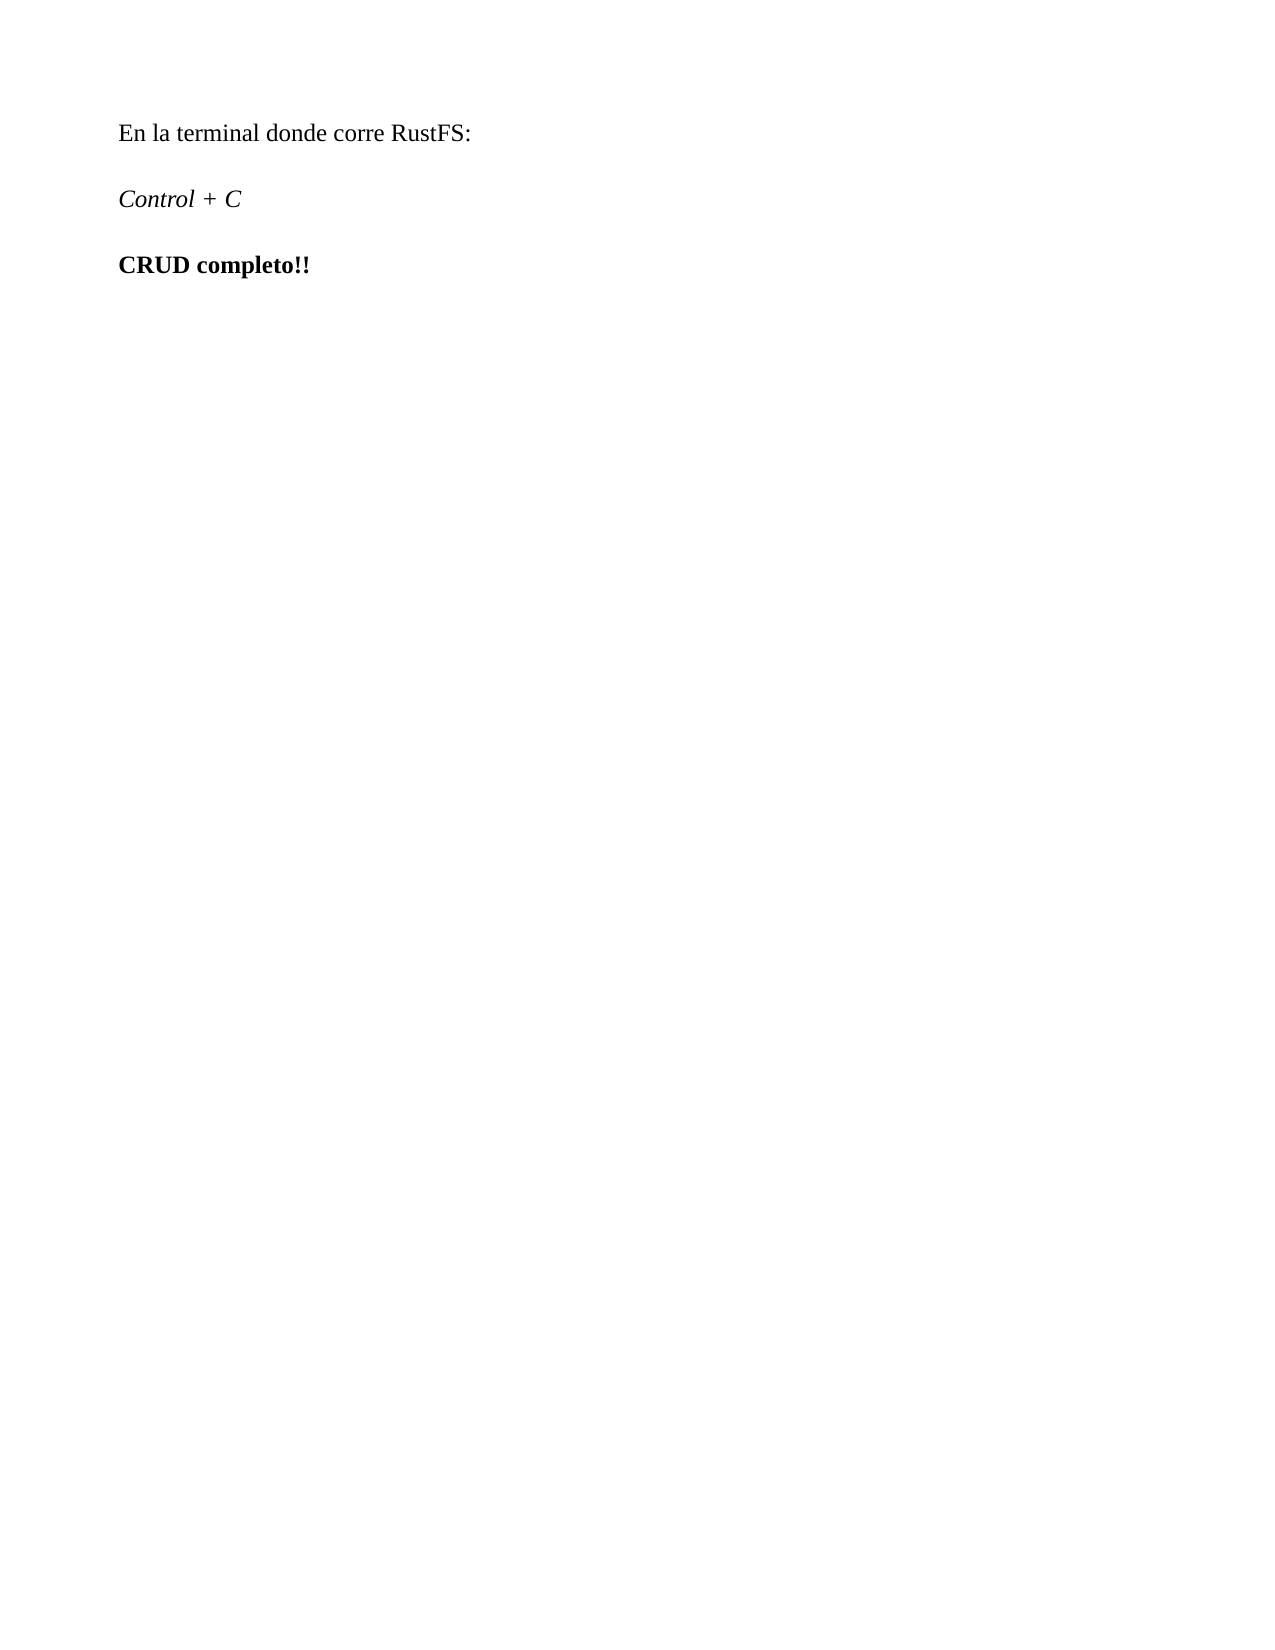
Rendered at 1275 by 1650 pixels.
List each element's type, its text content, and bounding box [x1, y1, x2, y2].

text Control + C [118, 184, 1157, 213]
text En la terminal donde corre RustFS: [118, 118, 1157, 147]
text CRUD completo!! [118, 250, 1157, 279]
